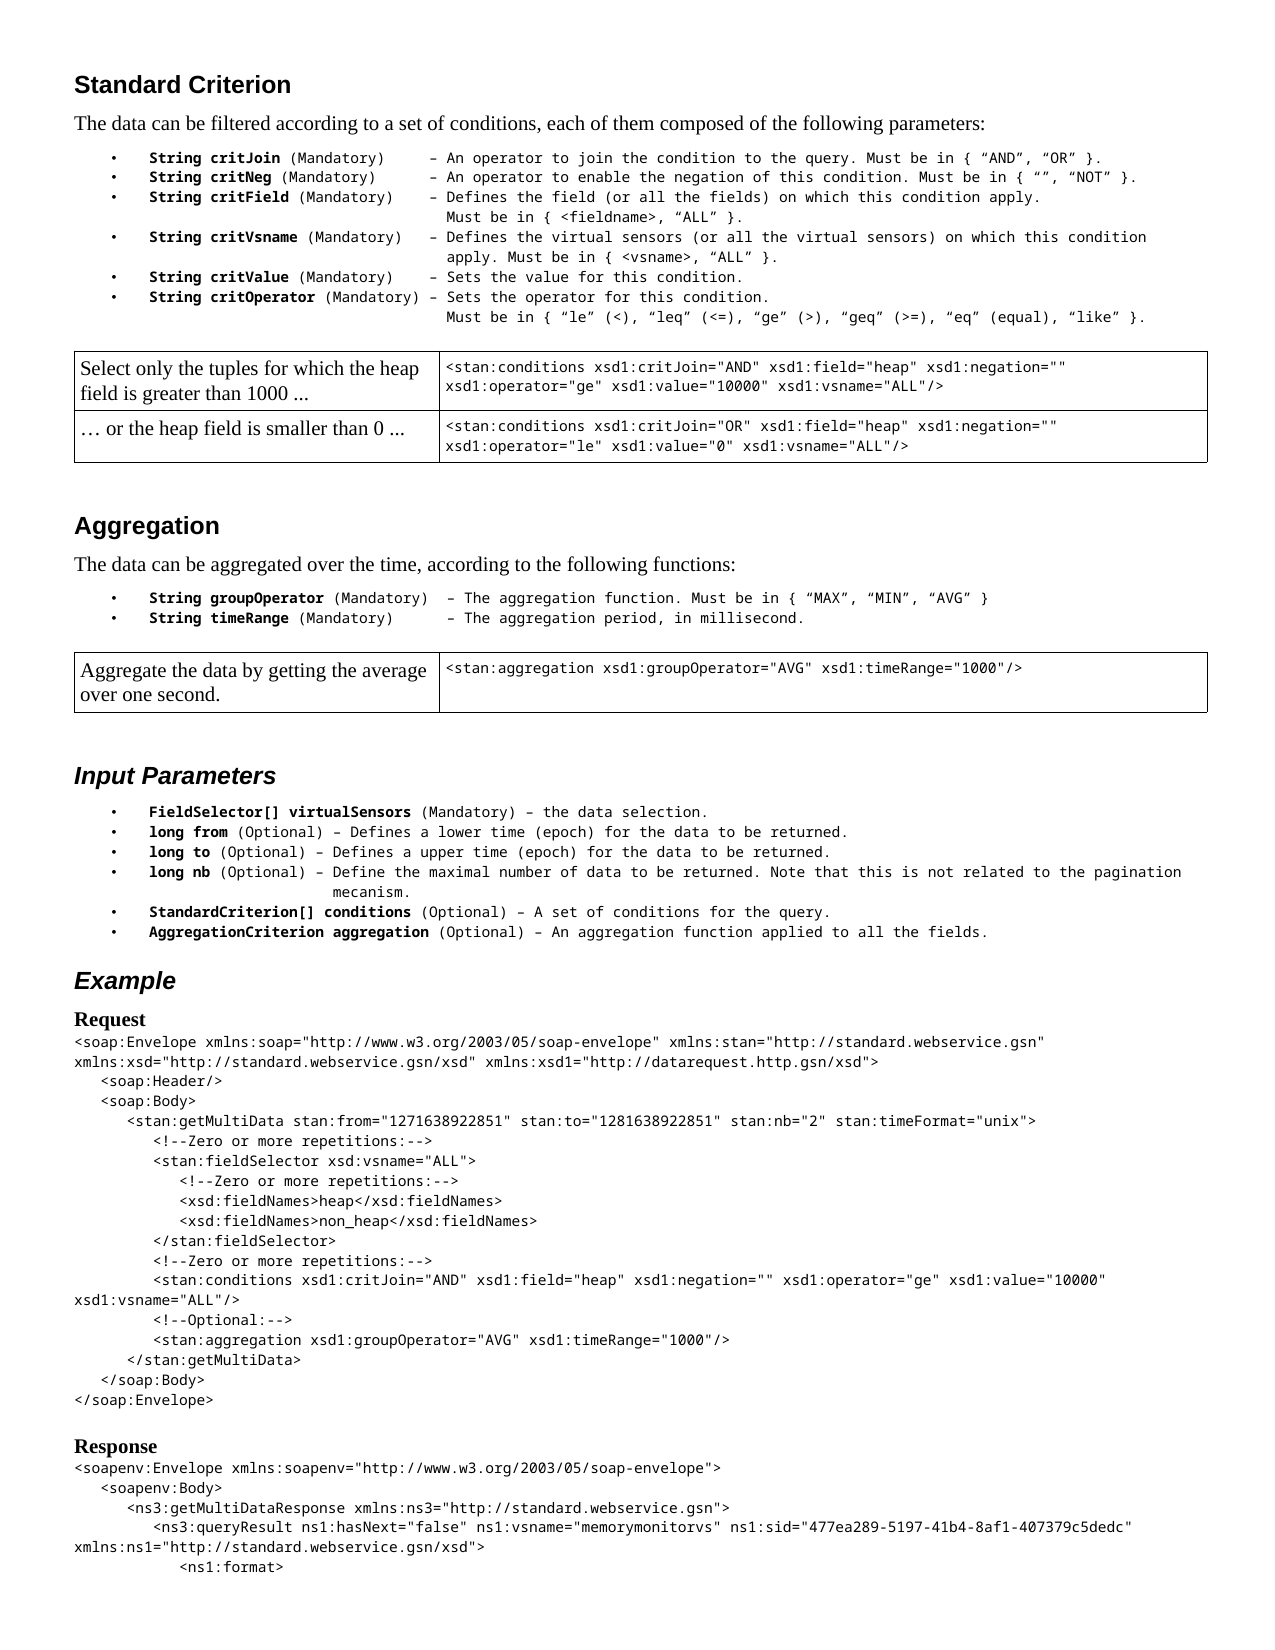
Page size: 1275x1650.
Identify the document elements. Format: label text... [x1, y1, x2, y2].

text <ns1:format> [74, 1557, 1207, 1577]
text The data can be filtered according to a set of conditions, each of them composed of the following parameters: [74, 111, 1207, 135]
subtitle Aggregation [74, 511, 1207, 539]
list String critJoin (Mandatory) – An operator to join the condition to the query. Must be in { “AND”, “OR” }. [111, 147, 1207, 167]
text <stan:fieldSelector xsd:vsname="ALL"> [74, 1151, 1207, 1171]
text <soap:Envelope xmlns:soap="http://www.w3.org/2003/05/soap-envelope" xmlns:stan="http://standard.webservice.gsn" xmlns:xsd="http://standard.webservice.gsn/xsd" xmlns:xsd1="http://datarequest.http.gsn/xsd"> [74, 1031, 1207, 1071]
text <soapenv:Envelope xmlns:soapenv="http://www.w3.org/2003/05/soap-envelope"> [74, 1458, 1207, 1477]
text <ns3:getMultiDataResponse xmlns:ns3="http://standard.webservice.gsn"> [74, 1497, 1207, 1517]
list String critOperator (Mandatory) – Sets the operator for this condition. Must be in { “le” (<), “leq” (<=), “ge” (>), “geq” (>=), “eq” (equal), “like” }. [111, 287, 1207, 326]
text Response [74, 1433, 1207, 1458]
subtitle Example [74, 966, 1207, 995]
text <ns3:queryResult ns1:hasNext="false" ns1:vsname="memorymonitorvs" ns1:sid="477ea289-5197-41b4-8af1-407379c5dedc" xmlns:ns1="http://standard.webservice.gsn/xsd"> [74, 1517, 1207, 1557]
list String critVsname (Mandatory) – Defines the virtual sensors (or all the virtual sensors) on which this condition apply. Must be in { <vsname>, “ALL” }. [111, 227, 1207, 267]
text <!--Optional:--> [74, 1310, 1207, 1330]
table_header <stan:conditions xsd1:critJoin="AND" xsd1:field="heap" xsd1:negation="" xsd1:operator="ge" xsd1:value="10000" xsd1:vsname="ALL"/> [440, 352, 1207, 410]
text <soap:Header/> [74, 1071, 1207, 1091]
text </stan:fieldSelector> [74, 1230, 1207, 1250]
subtitle Standard Criterion [74, 70, 1207, 98]
text The data can be aggregated over the time, according to the following functions: [74, 552, 1207, 576]
text <soapenv:Body> [74, 1477, 1207, 1497]
text </stan:getMultiData> [74, 1350, 1207, 1370]
list long from (Optional) – Defines a lower time (epoch) for the data to be returned. [111, 822, 1207, 842]
table_header <stan:aggregation xsd1:groupOperator="AVG" xsd1:timeRange="1000"/> [440, 653, 1207, 712]
text <xsd:fieldNames>non_heap</xsd:fieldNames> [74, 1211, 1207, 1230]
list String timeRange (Mandatory) – The aggregation period, in millisecond. [111, 608, 1207, 628]
text <stan:getMultiData stan:from="1271638922851" stan:to="1281638922851" stan:nb="2" stan:timeFormat="unix"> [74, 1111, 1207, 1131]
list long to (Optional) – Defines a upper time (epoch) for the data to be returned. [111, 842, 1207, 862]
table_cell … or the heap field is smaller than 0 ... [75, 411, 439, 462]
subtitle Input Parameters [74, 761, 1207, 789]
text Request [74, 1007, 1207, 1031]
table_header Aggregate the data by getting the average over one second. [75, 653, 439, 712]
list AggregationCriterion aggregation (Optional) – An aggregation function applied to all the fields. [111, 921, 1207, 941]
text <!--Zero or more repetitions:--> [74, 1131, 1207, 1151]
list String groupOperator (Mandatory) – The aggregation function. Must be in { “MAX”, “MIN”, “AVG” } [111, 588, 1207, 608]
text <soap:Body> [74, 1091, 1207, 1111]
table_header Select only the tuples for which the heap field is greater than 1000 ... [75, 352, 439, 410]
text <!--Zero or more repetitions:--> [74, 1171, 1207, 1191]
list String critNeg (Mandatory) – An operator to enable the negation of this condition. Must be in { “”, “NOT” }. [111, 167, 1207, 187]
list StandardCriterion[] conditions (Optional) – A set of conditions for the query. [111, 902, 1207, 921]
text <stan:conditions xsd1:critJoin="AND" xsd1:field="heap" xsd1:negation="" xsd1:operator="ge" xsd1:value="10000" xsd1:vsname="ALL"/> [74, 1270, 1207, 1310]
list FieldSelector[] virtualSensors (Mandatory) – the data selection. [111, 802, 1207, 822]
list String critValue (Mandatory) – Sets the value for this condition. [111, 267, 1207, 287]
text </soap:Body> [74, 1370, 1207, 1389]
text <!--Zero or more repetitions:--> [74, 1250, 1207, 1270]
text <stan:aggregation xsd1:groupOperator="AVG" xsd1:timeRange="1000"/> [74, 1330, 1207, 1350]
text </soap:Envelope> [74, 1389, 1207, 1409]
list String critField (Mandatory) – Defines the field (or all the fields) on which this condition apply. Must be in { <fieldname>, “ALL” }. [111, 187, 1207, 227]
text <xsd:fieldNames>heap</xsd:fieldNames> [74, 1191, 1207, 1211]
list long nb (Optional) – Define the maximal number of data to be returned. Note that this is not related to the pagination mecanism. [111, 862, 1207, 902]
table_cell <stan:conditions xsd1:critJoin="OR" xsd1:field="heap" xsd1:negation="" xsd1:operator="le" xsd1:value="0" xsd1:vsname="ALL"/> [440, 411, 1207, 462]
